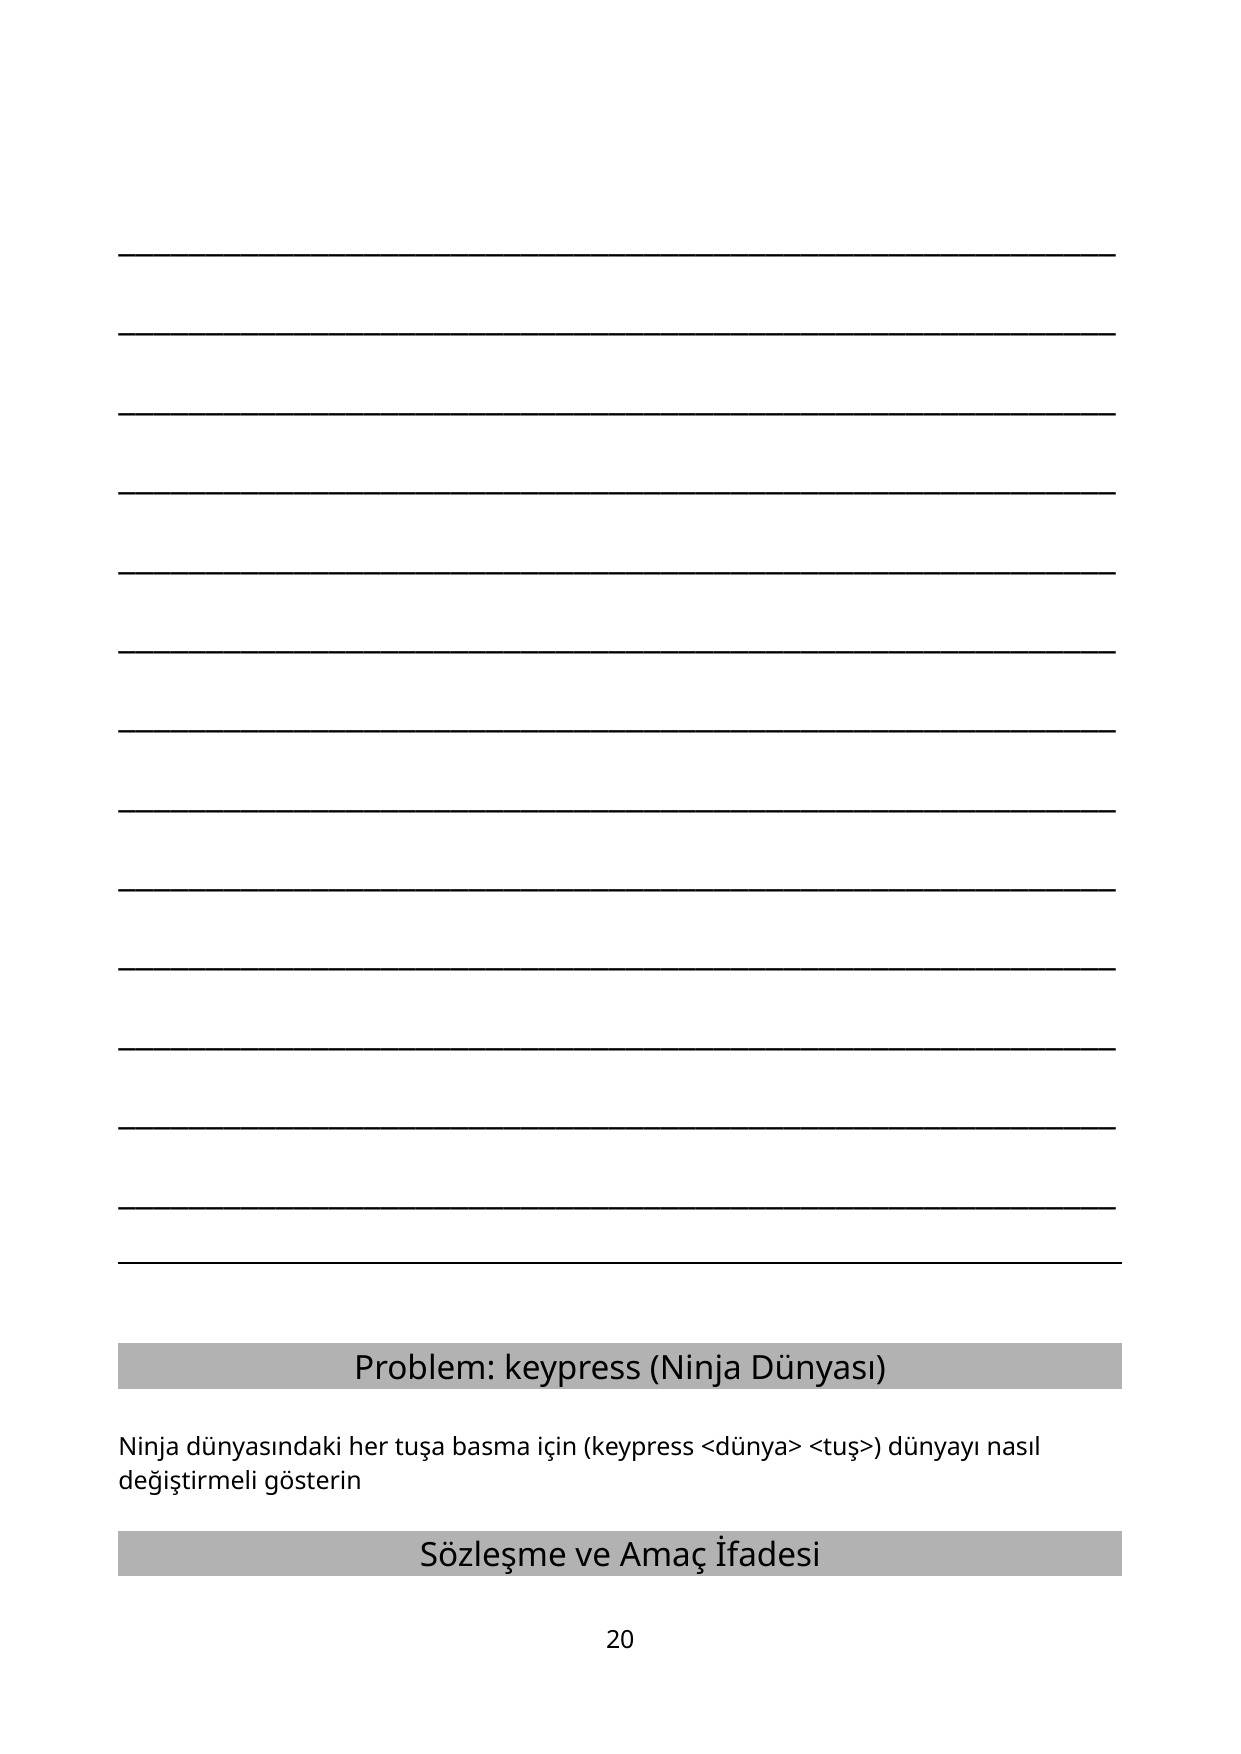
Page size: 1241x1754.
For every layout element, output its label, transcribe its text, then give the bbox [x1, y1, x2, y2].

text _________________________________________________________ [118, 936, 1122, 975]
text _________________________________________________________ [118, 777, 1122, 817]
text _________________________________________________________ [118, 1174, 1122, 1213]
text Problem: keypress (Ninja Dünyası) [118, 1343, 1122, 1389]
text Sözleşme ve Amaç İfadesi [118, 1531, 1122, 1576]
text _________________________________________________________ [118, 539, 1122, 578]
text _________________________________________________________ [118, 459, 1122, 499]
text _________________________________________________________ [118, 1015, 1122, 1055]
text _________________________________________________________ [118, 380, 1122, 420]
text _________________________________________________________ [118, 301, 1122, 340]
text Ninja dünyasındaki her tuşa basma için (keypress <dünya> <tuş>) dünyayı nasıl değiştirmeli gösterin [118, 1428, 1122, 1497]
text _________________________________________________________ [118, 618, 1122, 658]
text _________________________________________________________ [118, 698, 1122, 737]
text _________________________________________________________ [118, 1094, 1122, 1134]
text _________________________________________________________ [118, 221, 1122, 261]
text _________________________________________________________ [118, 856, 1122, 896]
